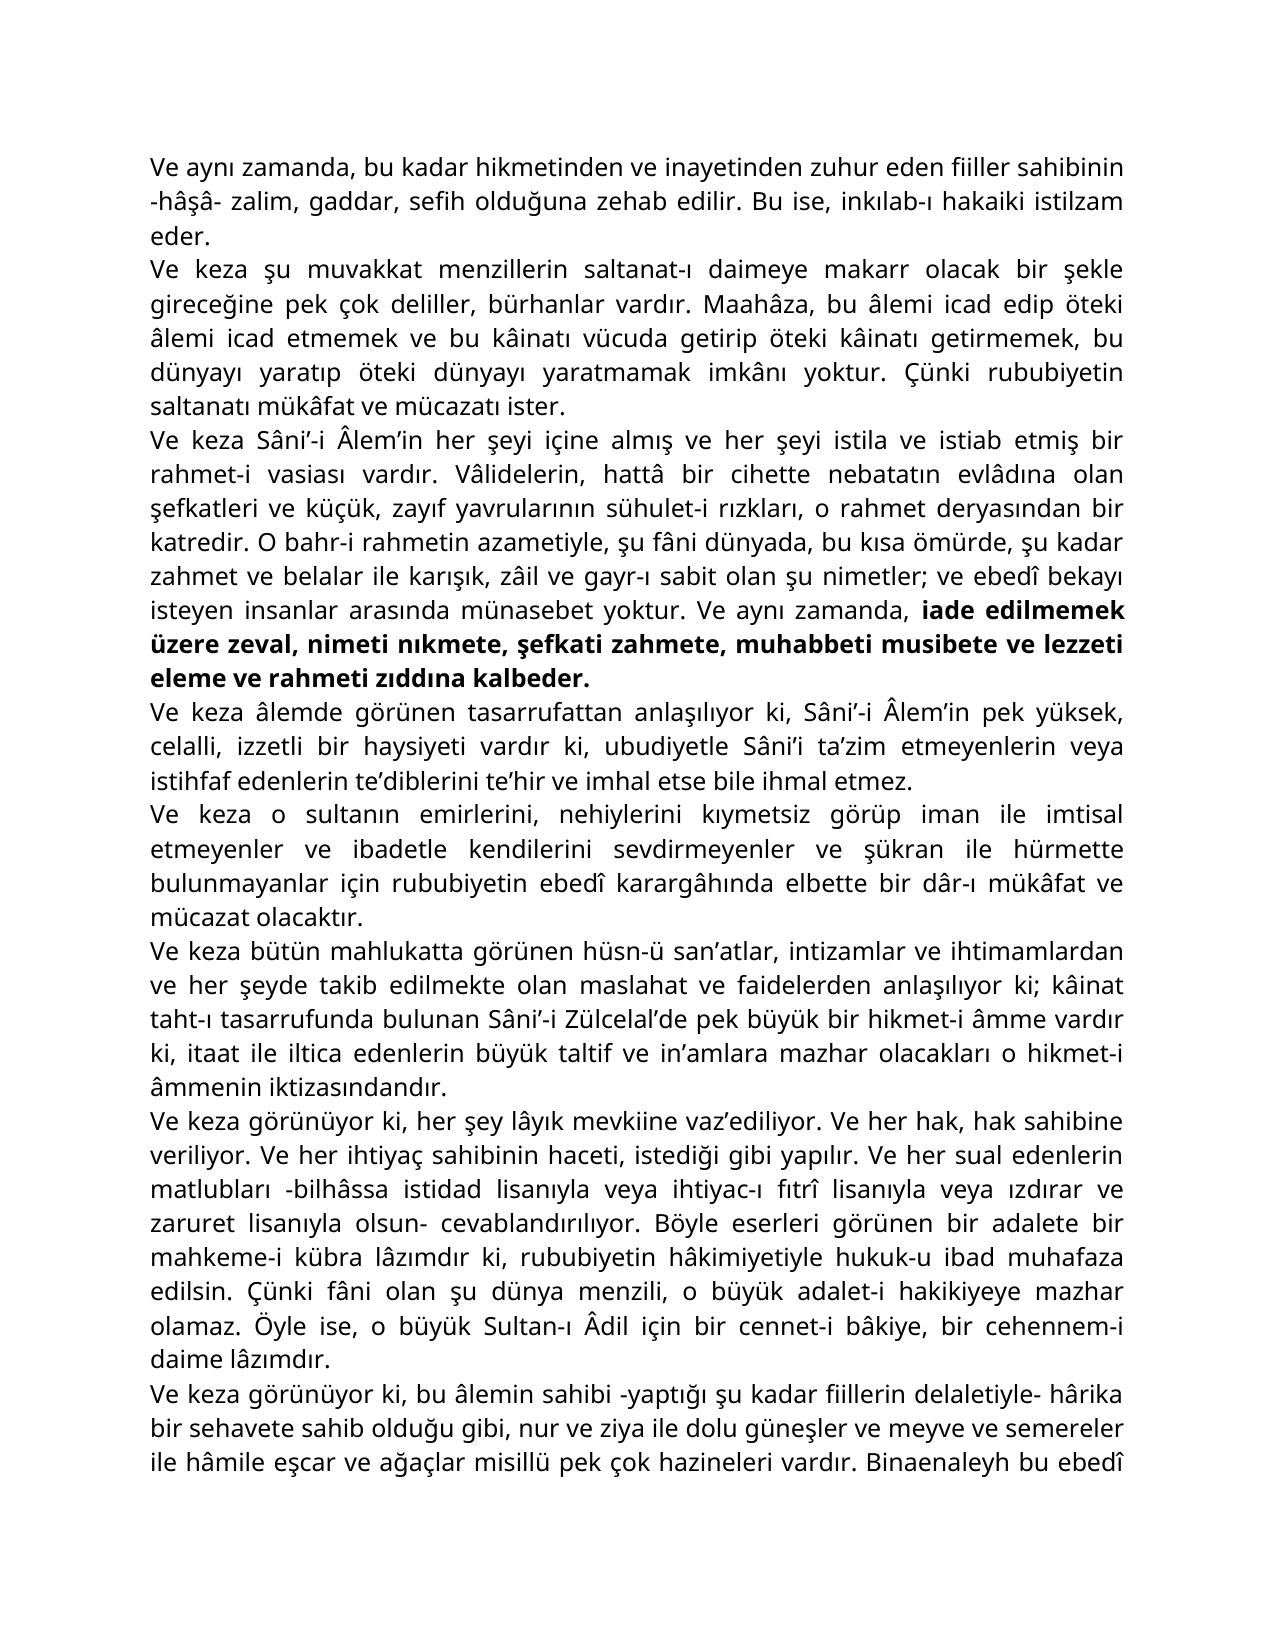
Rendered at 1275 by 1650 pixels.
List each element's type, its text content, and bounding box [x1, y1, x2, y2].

text Ve keza şu muvakkat menzillerin saltanat-ı daimeye makarr olacak bir şekle gireceğine pek çok deliller, bürhanlar vardır. Maahâza, bu âlemi icad edip öteki âlemi icad etmemek ve bu kâinatı vücuda getirip öteki kâinatı getirmemek, bu dünyayı yaratıp öteki dünyayı yaratmamak imkânı yoktur. Çünki rububiyetin saltanatı mükâfat ve mücazatı ister. [150, 252, 1125, 422]
text Ve keza âlemde görünen tasarrufattan anlaşılıyor ki, Sâni’-i Âlem’in pek yüksek, celalli, izzetli bir haysiyeti vardır ki, ubudiyetle Sâni’i ta’zim etmeyenlerin veya istihfaf edenlerin te’diblerini te’hir ve imhal etse bile ihmal etmez. [150, 695, 1125, 797]
text Ve keza görünüyor ki, bu âlemin sahibi -yaptığı şu kadar fiillerin delaletiyle- hârika bir sehavete sahib olduğu gibi, nur ve ziya ile dolu güneşler ve meyve ve semereler ile hâmile eşcar ve ağaçlar misillü pek çok hazineleri vardır. Binaenaleyh bu ebedî [150, 1376, 1125, 1478]
text Ve keza bütün mahlukatta görünen hüsn-ü san’atlar, intizamlar ve ihtimamlardan ve her şeyde takib edilmekte olan maslahat ve faidelerden anlaşılıyor ki; kâinat taht-ı tasarrufunda bulunan Sâni’-i Zülcelal’de pek büyük bir hikmet-i âmme vardır ki, itaat ile iltica edenlerin büyük taltif ve in’amlara mazhar olacakları o hikmet-i âmmenin iktizasındandır. [150, 933, 1125, 1104]
text Ve keza Sâni’-i Âlem’in her şeyi içine almış ve her şeyi istila ve istiab etmiş bir rahmet-i vasiası vardır. Vâlidelerin, hattâ bir cihette nebatatın evlâdına olan şefkatleri ve küçük, zayıf yavrularının sühulet-i rızkları, o rahmet deryasından bir katredir. O bahr-i rahmetin azametiyle, şu fâni dünyada, bu kısa ömürde, şu kadar zahmet ve belalar ile karışık, zâil ve gayr-ı sabit olan şu nimetler; ve ebedî bekayı isteyen insanlar arasında münasebet yoktur. Ve aynı zamanda, iade edilmemek üzere zeval, nimeti nıkmete, şefkati zahmete, muhabbeti musibete ve lezzeti eleme ve rahmeti zıddına kalbeder. [150, 422, 1125, 695]
text Ve keza o sultanın emirlerini, nehiylerini kıymetsiz görüp iman ile imtisal etmeyenler ve ibadetle kendilerini sevdirmeyenler ve şükran ile hürmette bulunmayanlar için rububiyetin ebedî karargâhında elbette bir dâr-ı mükâfat ve mücazat olacaktır. [150, 797, 1125, 933]
text Ve keza görünüyor ki, her şey lâyık mevkiine vaz’ediliyor. Ve her hak, hak sahibine veriliyor. Ve her ihtiyaç sahibinin haceti, istediği gibi yapılır. Ve her sual edenlerin matlubları -bilhâssa istidad lisanıyla veya ihtiyac-ı fıtrî lisanıyla veya ızdırar ve zaruret lisanıyla olsun- cevablandırılıyor. Böyle eserleri görünen bir adalete bir mahkeme-i kübra lâzımdır ki, rububiyetin hâkimiyetiyle hukuk-u ibad muhafaza edilsin. Çünki fâni olan şu dünya menzili, o büyük adalet-i hakikiyeye mazhar olamaz. Öyle ise, o büyük Sultan-ı Âdil için bir cennet-i bâkiye, bir cehennem-i daime lâzımdır. [150, 1104, 1125, 1376]
text Ve aynı zamanda, bu kadar hikmetinden ve inayetinden zuhur eden fiiller sahibinin -hâşâ- zalim, gaddar, sefih olduğuna zehab edilir. Bu ise, inkılab-ı hakaiki istilzam eder. [150, 150, 1125, 252]
